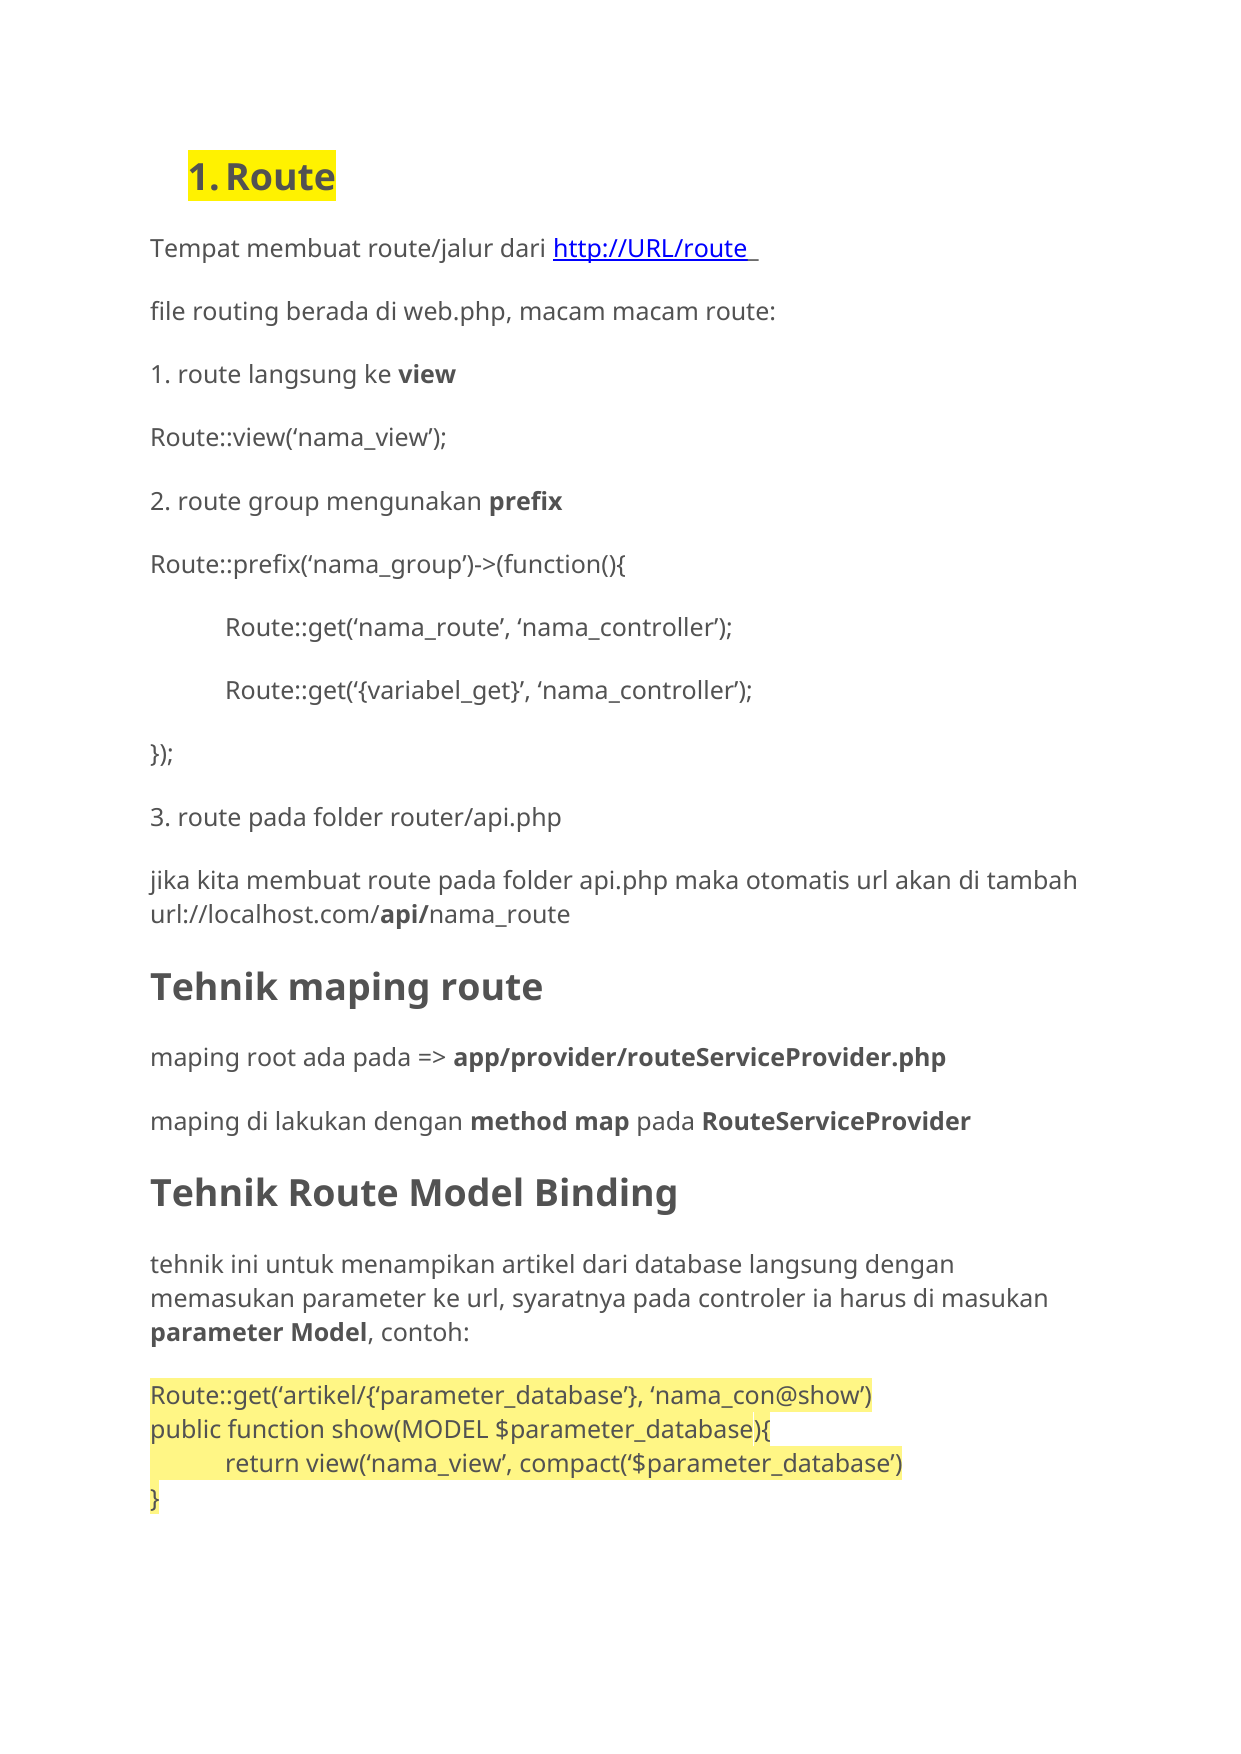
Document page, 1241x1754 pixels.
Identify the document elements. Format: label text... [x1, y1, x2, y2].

text Tehnik Route Model Binding [150, 1166, 1090, 1217]
text 2. route group mengunakan prefix [150, 483, 1090, 517]
text Tempat membuat route/jalur dari http://URL/route_ [150, 230, 1090, 264]
text jika kita membuat route pada folder api.php maka otomatis url akan di tambah url://localhost.com/api/nama_route [150, 862, 1090, 931]
text 1. route langsung ke view [150, 357, 1090, 391]
text Tehnik maping route [150, 960, 1090, 1011]
text tehnik ini untuk menampikan artikel dari database langsung dengan memasukan parameter ke url, syaratnya pada controler ia harus di masukan parameter Model, contoh: [150, 1247, 1090, 1349]
text Route::get(‘artikel/{‘parameter_database’}, ‘nama_con@show’) [150, 1378, 1090, 1412]
text maping di lakukan dengan method map pada RouteServiceProvider [150, 1103, 1090, 1137]
text file routing berada di web.php, macam macam route: [150, 293, 1090, 327]
text 3. route pada folder router/api.php [150, 799, 1090, 833]
text } [150, 1480, 1090, 1514]
text }); [150, 736, 1090, 770]
text maping root ada pada => app/provider/routeServiceProvider.php [150, 1040, 1090, 1074]
list Route [187, 150, 1090, 201]
text Route::prefix(‘nama_group’)->(function(){ [150, 546, 1090, 580]
text return view(‘nama_view’, compact(‘$parameter_database’) [150, 1446, 1090, 1480]
text Route::get(‘{variabel_get}’, ‘nama_controller’); [150, 673, 1090, 707]
text Route::view(‘nama_view’); [150, 420, 1090, 454]
text Route::get(‘nama_route’, ‘nama_controller’); [150, 609, 1090, 644]
text public function show(MODEL $parameter_database){ [150, 1412, 1090, 1446]
